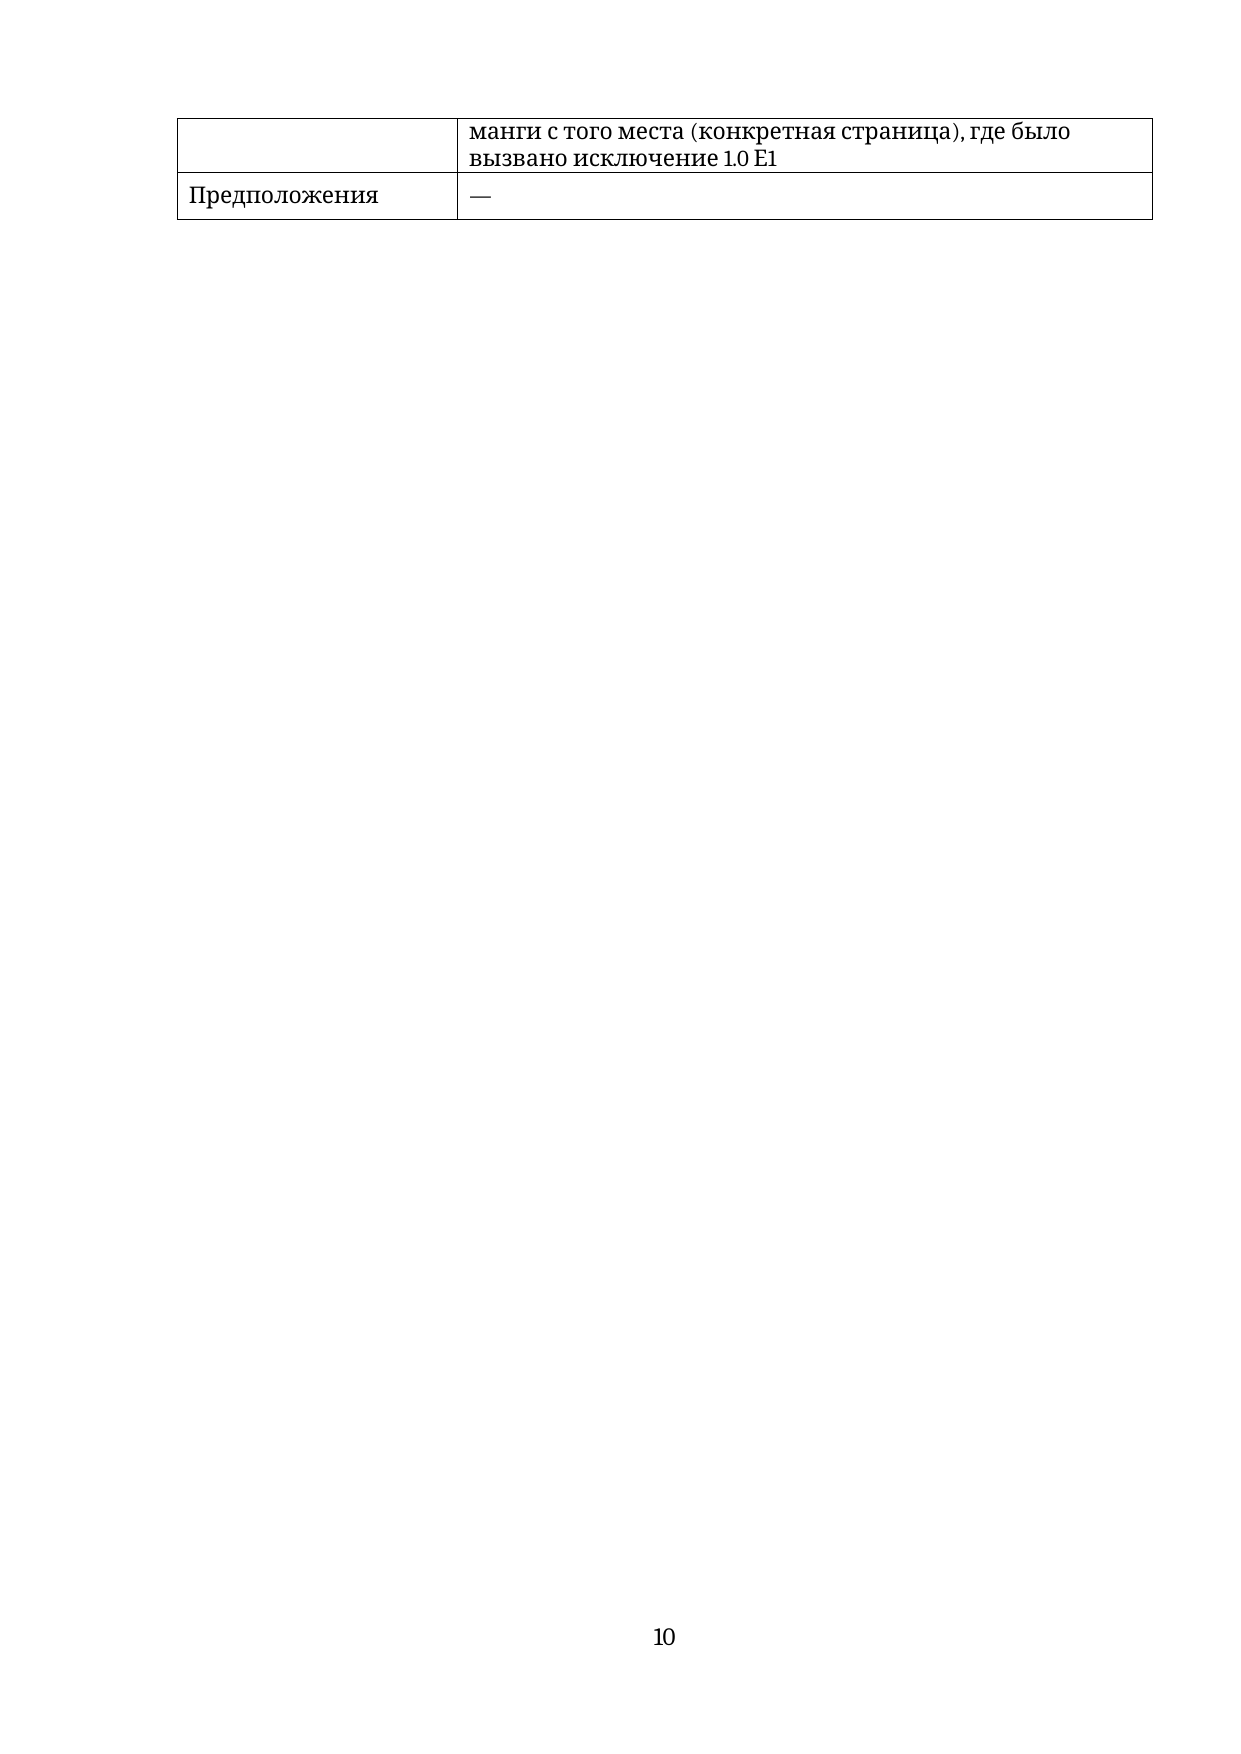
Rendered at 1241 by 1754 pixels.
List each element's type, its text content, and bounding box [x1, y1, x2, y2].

table_cell — [458, 173, 1152, 219]
table_cell [178, 119, 457, 172]
table_cell манги с того места (конкретная страница), где было вызвано исключение 1.0 Е1 [458, 119, 1152, 172]
table_cell Предположения [178, 173, 457, 219]
